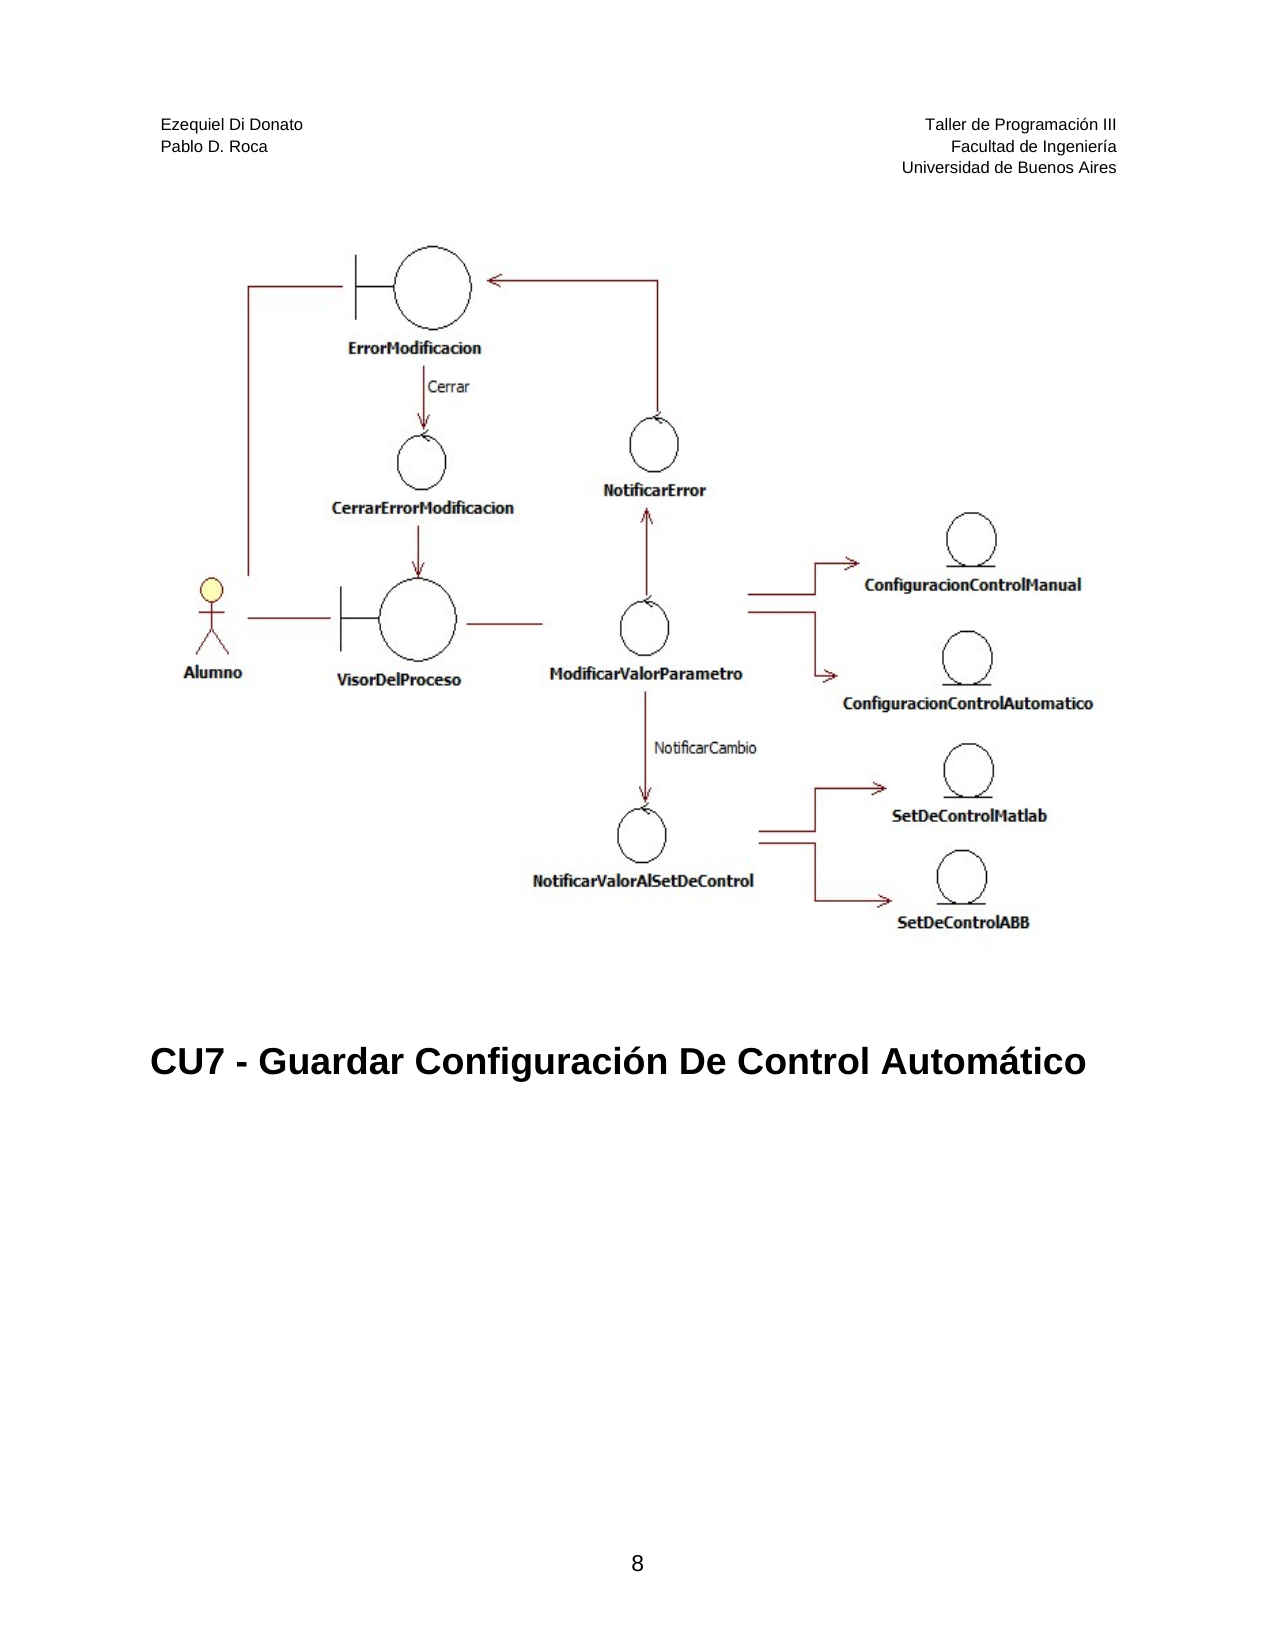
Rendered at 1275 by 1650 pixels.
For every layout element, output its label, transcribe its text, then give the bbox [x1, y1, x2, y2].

subtitle CU7 - Guardar Configuración De Control Automático [150, 1040, 1125, 1082]
picture [150, 215, 1125, 970]
